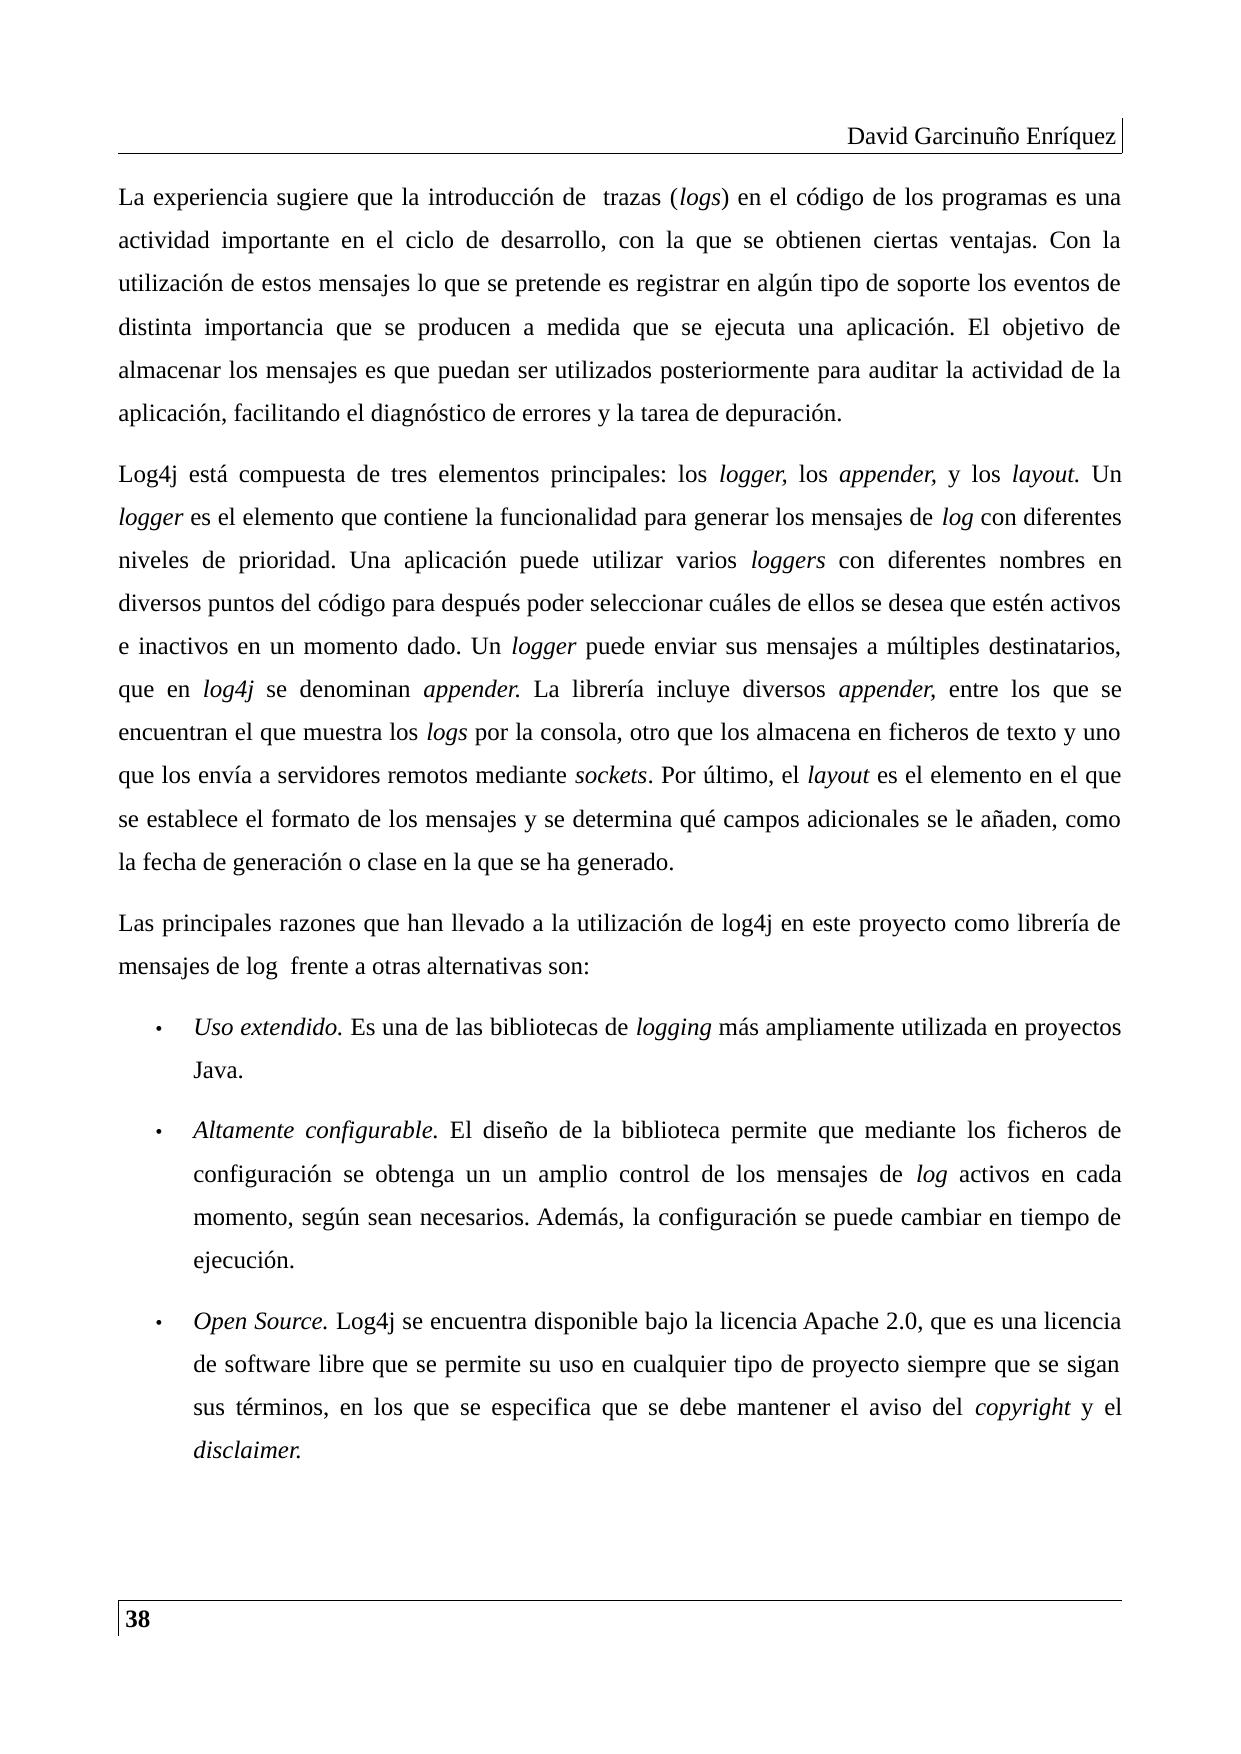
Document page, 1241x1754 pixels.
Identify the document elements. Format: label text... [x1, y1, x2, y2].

list Altamente configurable. El diseño de la biblioteca permite que mediante los ficheros de configuración se obtenga un un amplio control de los mensajes de log activos en cada momento, según sean necesarios. Además, la configuración se puede cambiar en tiempo de ejecución. [156, 1116, 1122, 1274]
list Uso extendido. Es una de las bibliotecas de logging más ampliamente utilizada en proyectos Java. [156, 1012, 1122, 1083]
text Las principales razones que han llevado a la utilización de log4j en este proyecto como librería de mensajes de log frente a otras alternativas son: [118, 908, 1122, 979]
text La experiencia sugiere que la introducción de trazas (logs) en el código de los programas es una actividad importante en el ciclo de desarrollo, con la que se obtienen ciertas ventajas. Con la utilización de estos mensajes lo que se pretende es registrar en algún tipo de soporte los eventos de distinta importancia que se producen a medida que se ejecuta una aplicación. El objetivo de almacenar los mensajes es que puedan ser utilizados posteriormente para auditar la actividad de la aplicación, facilitando el diagnóstico de errores y la tarea de depuración. [118, 182, 1122, 427]
text Log4j está compuesta de tres elementos principales: los logger, los appender, y los layout. Un logger es el elemento que contiene la funcionalidad para generar los mensajes de log con diferentes niveles de prioridad. Una aplicación puede utilizar varios loggers con diferentes nombres en diversos puntos del código para después poder seleccionar cuáles de ellos se desea que estén activos e inactivos en un momento dado. Un logger puede enviar sus mensajes a múltiples destinatarios, que en log4j se denominan appender. La librería incluye diversos appender, entre los que se encuentran el que muestra los logs por la consola, otro que los almacena en ficheros de texto y uno que los envía a servidores remotos mediante sockets. Por último, el layout es el elemento en el que se establece el formato de los mensajes y se determina qué campos adicionales se le añaden, como la fecha de generación o clase en la que se ha generado. [118, 459, 1122, 876]
list Open Source. Log4j se encuentra disponible bajo la licencia Apache 2.0, que es una licencia de software libre que se permite su uso en cualquier tipo de proyecto siempre que se sigan sus términos, en los que se especifica que se debe mantener el aviso del copyright y el disclaimer. [156, 1306, 1122, 1464]
